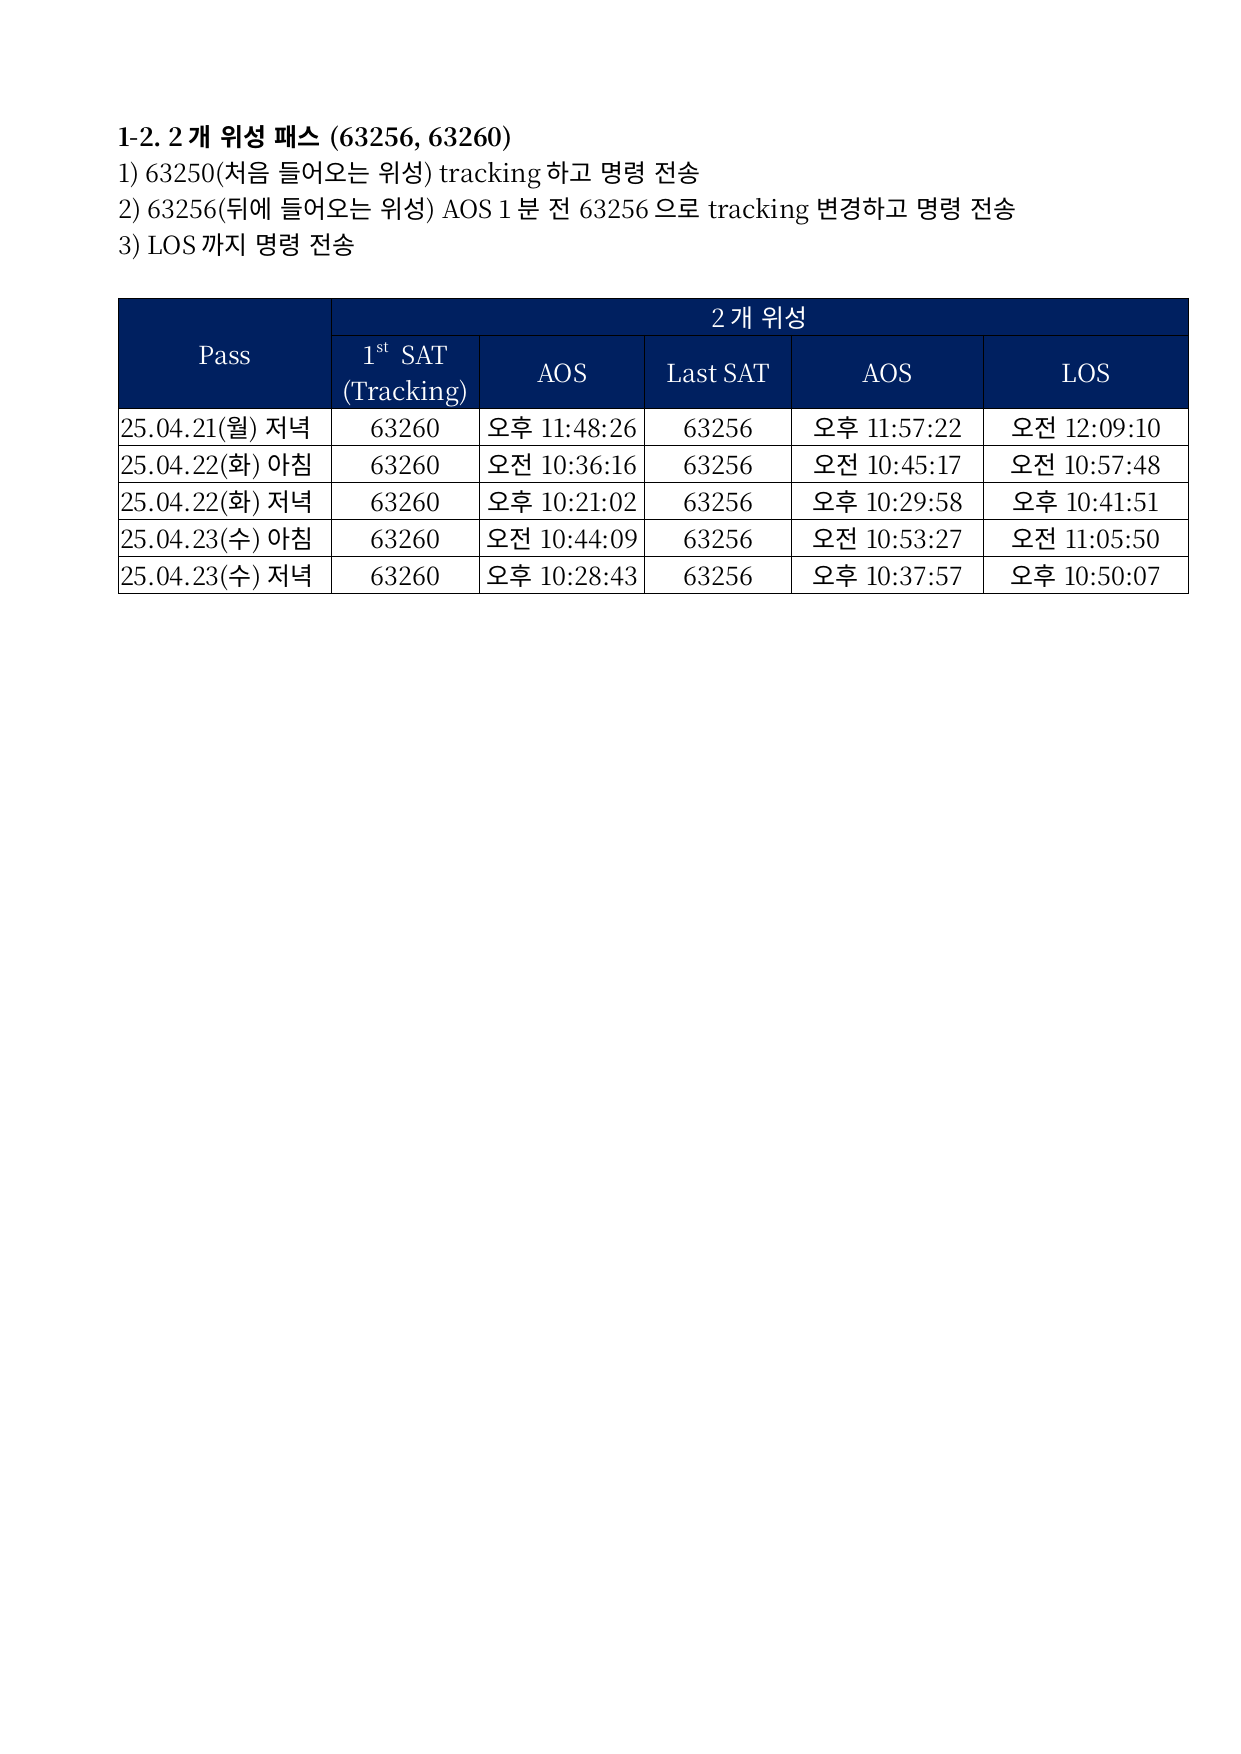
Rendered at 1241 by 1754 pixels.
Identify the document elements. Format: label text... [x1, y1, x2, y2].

table_cell 오후 10:28:43 [480, 557, 644, 593]
text 2) 63256(뒤에 들어오는 위성) AOS 1분 전 63256으로 tracking 변경하고 명령 전송 [118, 190, 1122, 226]
table_cell 25.04.23(수) 아침 [119, 520, 331, 556]
table_cell 63256 [645, 557, 791, 593]
table_cell 63260 [332, 446, 479, 482]
table_cell 오전 10:36:16 [480, 446, 644, 482]
table_cell Last SAT [645, 336, 791, 408]
table_cell 오후 10:21:02 [480, 483, 644, 519]
table_cell AOS [480, 336, 644, 408]
table_cell 오후 10:29:58 [792, 483, 983, 519]
table_header Pass [119, 299, 331, 408]
table_cell 25.04.21(월) 저녁 [119, 409, 331, 445]
table_cell 63256 [645, 483, 791, 519]
table_cell 오후 10:37:57 [792, 557, 983, 593]
table_cell LOS [984, 336, 1188, 408]
text 1) 63250(처음 들어오는 위성) tracking하고 명령 전송 [118, 154, 1122, 190]
table_cell 25.04.22(화) 저녁 [119, 483, 331, 519]
table_cell 63260 [332, 409, 479, 445]
table_cell 오전 10:57:48 [984, 446, 1188, 482]
table_cell 25.04.23(수) 저녁 [119, 557, 331, 593]
table_cell 63260 [332, 483, 479, 519]
table_header 2개 위성 [332, 299, 1188, 335]
table_cell 오전 12:09:10 [984, 409, 1188, 445]
table_cell 오후 11:57:22 [792, 409, 983, 445]
table_cell 63260 [332, 557, 479, 593]
table_cell 1st SAT (Tracking) [332, 336, 479, 408]
text 3) LOS까지 명령 전송 [118, 226, 1122, 262]
table_cell 63260 [332, 520, 479, 556]
table_cell 63256 [645, 520, 791, 556]
table_cell 오전 10:45:17 [792, 446, 983, 482]
table_cell 25.04.22(화) 아침 [119, 446, 331, 482]
table_cell 63256 [645, 446, 791, 482]
table_cell 오전 10:44:09 [480, 520, 644, 556]
table_cell 오후 10:50:07 [984, 557, 1188, 593]
table_cell 오전 10:53:27 [792, 520, 983, 556]
table_cell 오후 11:48:26 [480, 409, 644, 445]
table_cell 63256 [645, 409, 791, 445]
text 1-2. 2개 위성 패스 (63256, 63260) [118, 118, 1122, 154]
table_cell 오전 11:05:50 [984, 520, 1188, 556]
table_cell AOS [792, 336, 983, 408]
table_cell 오후 10:41:51 [984, 483, 1188, 519]
